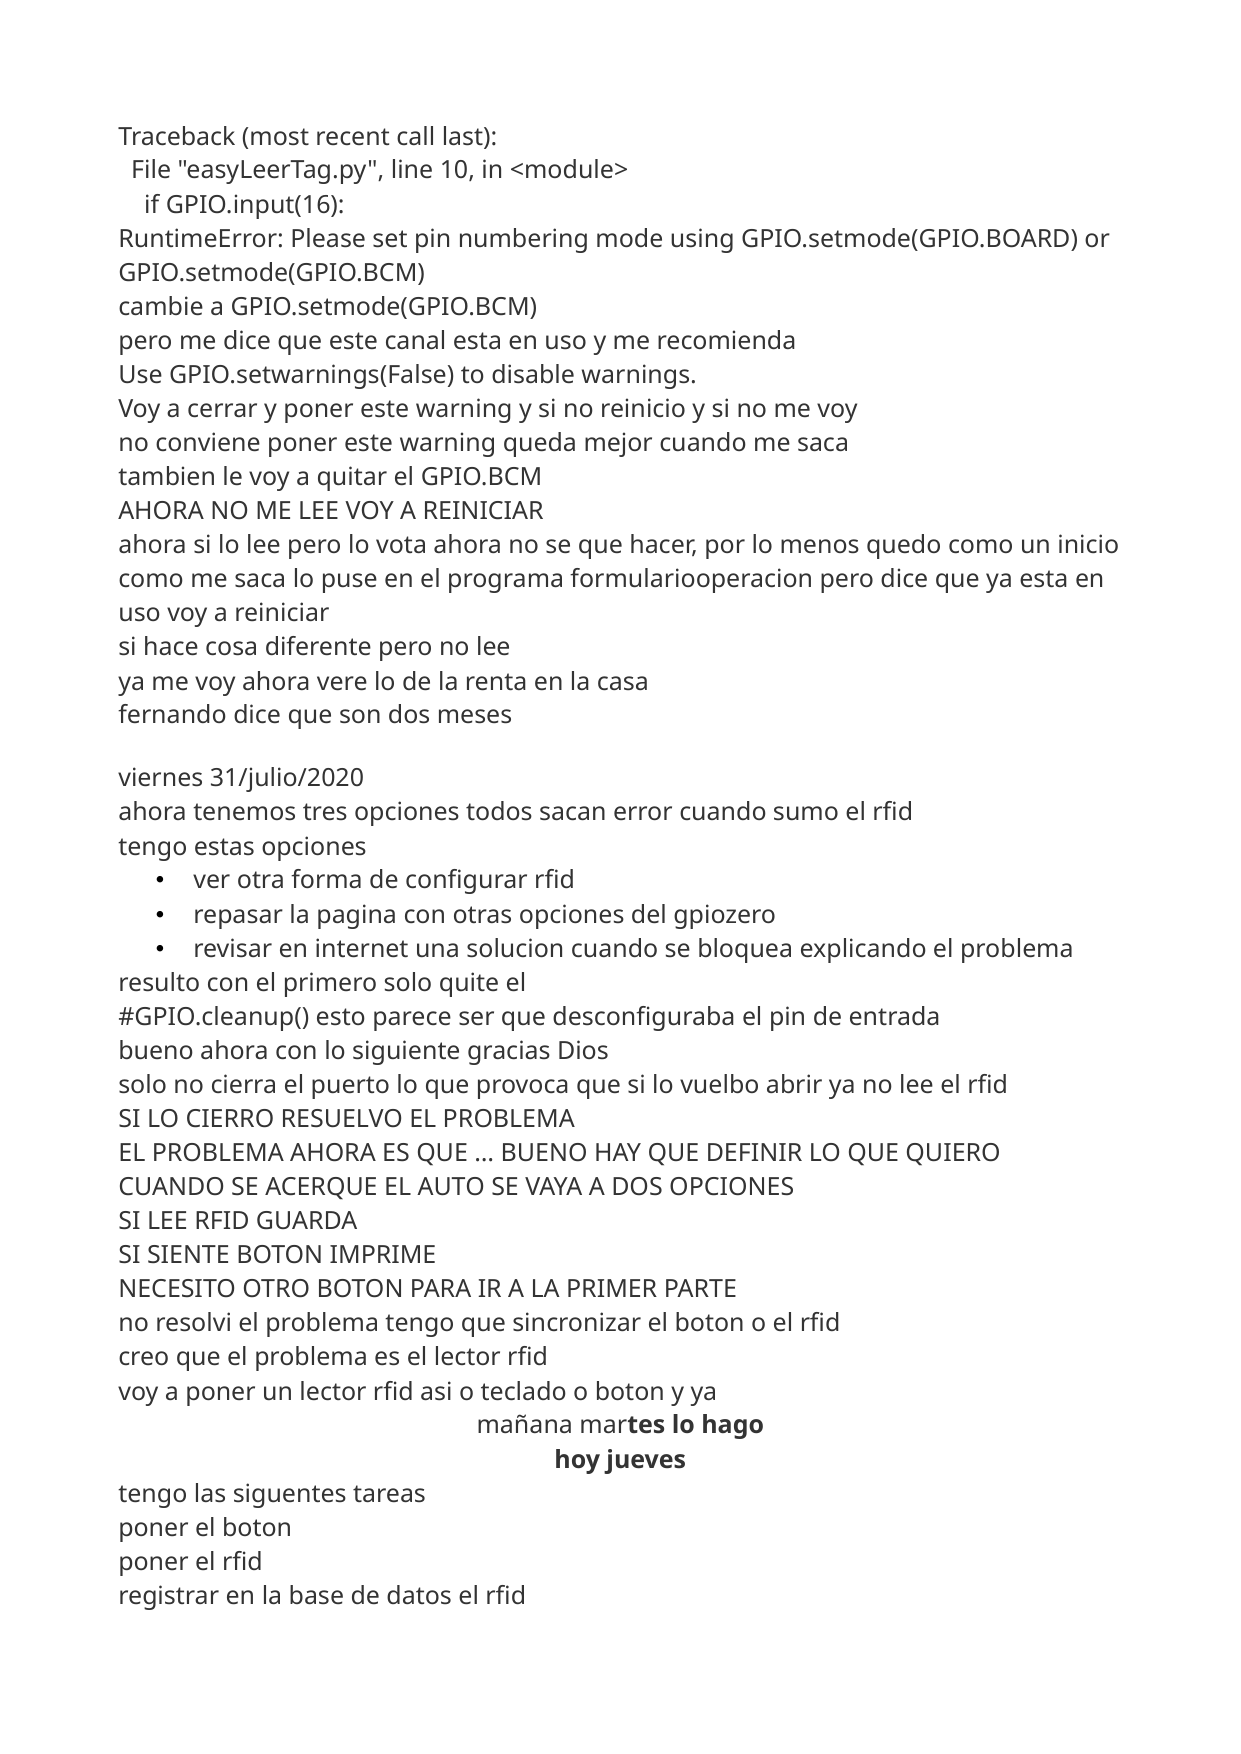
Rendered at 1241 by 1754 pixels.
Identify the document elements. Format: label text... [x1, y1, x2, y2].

text cambie a GPIO.setmode(GPIO.BCM) [118, 288, 1122, 322]
text pero me dice que este canal esta en uso y me recomienda [118, 322, 1122, 357]
text mañana martes lo hago [118, 1407, 1122, 1441]
text CUANDO SE ACERQUE EL AUTO SE VAYA A DOS OPCIONES [118, 1169, 1122, 1203]
text if GPIO.input(16): [118, 186, 1122, 220]
text no conviene poner este warning queda mejor cuando me saca [118, 425, 1122, 459]
text registrar en la base de datos el rfid [118, 1577, 1122, 1612]
text #GPIO.cleanup() esto parece ser que desconfiguraba el pin de entrada [118, 998, 1122, 1032]
text RuntimeError: Please set pin numbering mode using GPIO.setmode(GPIO.BOARD) or GPIO.setmode(GPIO.BCM) [118, 220, 1122, 288]
text ahora si lo lee pero lo vota ahora no se que hacer, por lo menos quedo como un inicio [118, 527, 1122, 561]
text Use GPIO.setwarnings(False) to disable warnings. [118, 357, 1122, 391]
text ahora tenemos tres opciones todos sacan error cuando sumo el rfid [118, 794, 1122, 828]
text fernando dice que son dos meses [118, 697, 1122, 731]
text File "easyLeerTag.py", line 10, in <module> [118, 152, 1122, 186]
text si hace cosa diferente pero no lee [118, 629, 1122, 663]
text solo no cierra el puerto lo que provoca que si lo vuelbo abrir ya no lee el rfid [118, 1067, 1122, 1101]
text Traceback (most recent call last): [118, 118, 1122, 152]
text viernes 31/julio/2020 [118, 760, 1122, 794]
text tengo las siguentes tareas [118, 1475, 1122, 1509]
list revisar en internet una solucion cuando se bloquea explicando el problema [156, 930, 1122, 964]
text poner el boton [118, 1509, 1122, 1543]
list repasar la pagina con otras opciones del gpiozero [156, 896, 1122, 930]
text no resolvi el problema tengo que sincronizar el boton o el rfid [118, 1305, 1122, 1339]
text SI LO CIERRO RESUELVO EL PROBLEMA [118, 1101, 1122, 1135]
text SI SIENTE BOTON IMPRIME [118, 1237, 1122, 1271]
text hoy jueves [118, 1441, 1122, 1475]
text bueno ahora con lo siguiente gracias Dios [118, 1032, 1122, 1067]
text tambien le voy a quitar el GPIO.BCM [118, 459, 1122, 493]
text poner el rfid [118, 1543, 1122, 1577]
text SI LEE RFID GUARDA [118, 1203, 1122, 1237]
text voy a poner un lector rfid asi o teclado o boton y ya [118, 1373, 1122, 1407]
text AHORA NO ME LEE VOY A REINICIAR [118, 493, 1122, 527]
text EL PROBLEMA AHORA ES QUE … BUENO HAY QUE DEFINIR LO QUE QUIERO [118, 1135, 1122, 1169]
text como me saca lo puse en el programa formulariooperacion pero dice que ya esta en uso voy a reiniciar [118, 561, 1122, 629]
text tengo estas opciones [118, 828, 1122, 862]
text creo que el problema es el lector rfid [118, 1339, 1122, 1373]
text Voy a cerrar y poner este warning y si no reinicio y si no me voy [118, 391, 1122, 425]
text ya me voy ahora vere lo de la renta en la casa [118, 663, 1122, 697]
text resulto con el primero solo quite el [118, 964, 1122, 998]
text NECESITO OTRO BOTON PARA IR A LA PRIMER PARTE [118, 1271, 1122, 1305]
list ver otra forma de configurar rfid [156, 862, 1122, 896]
